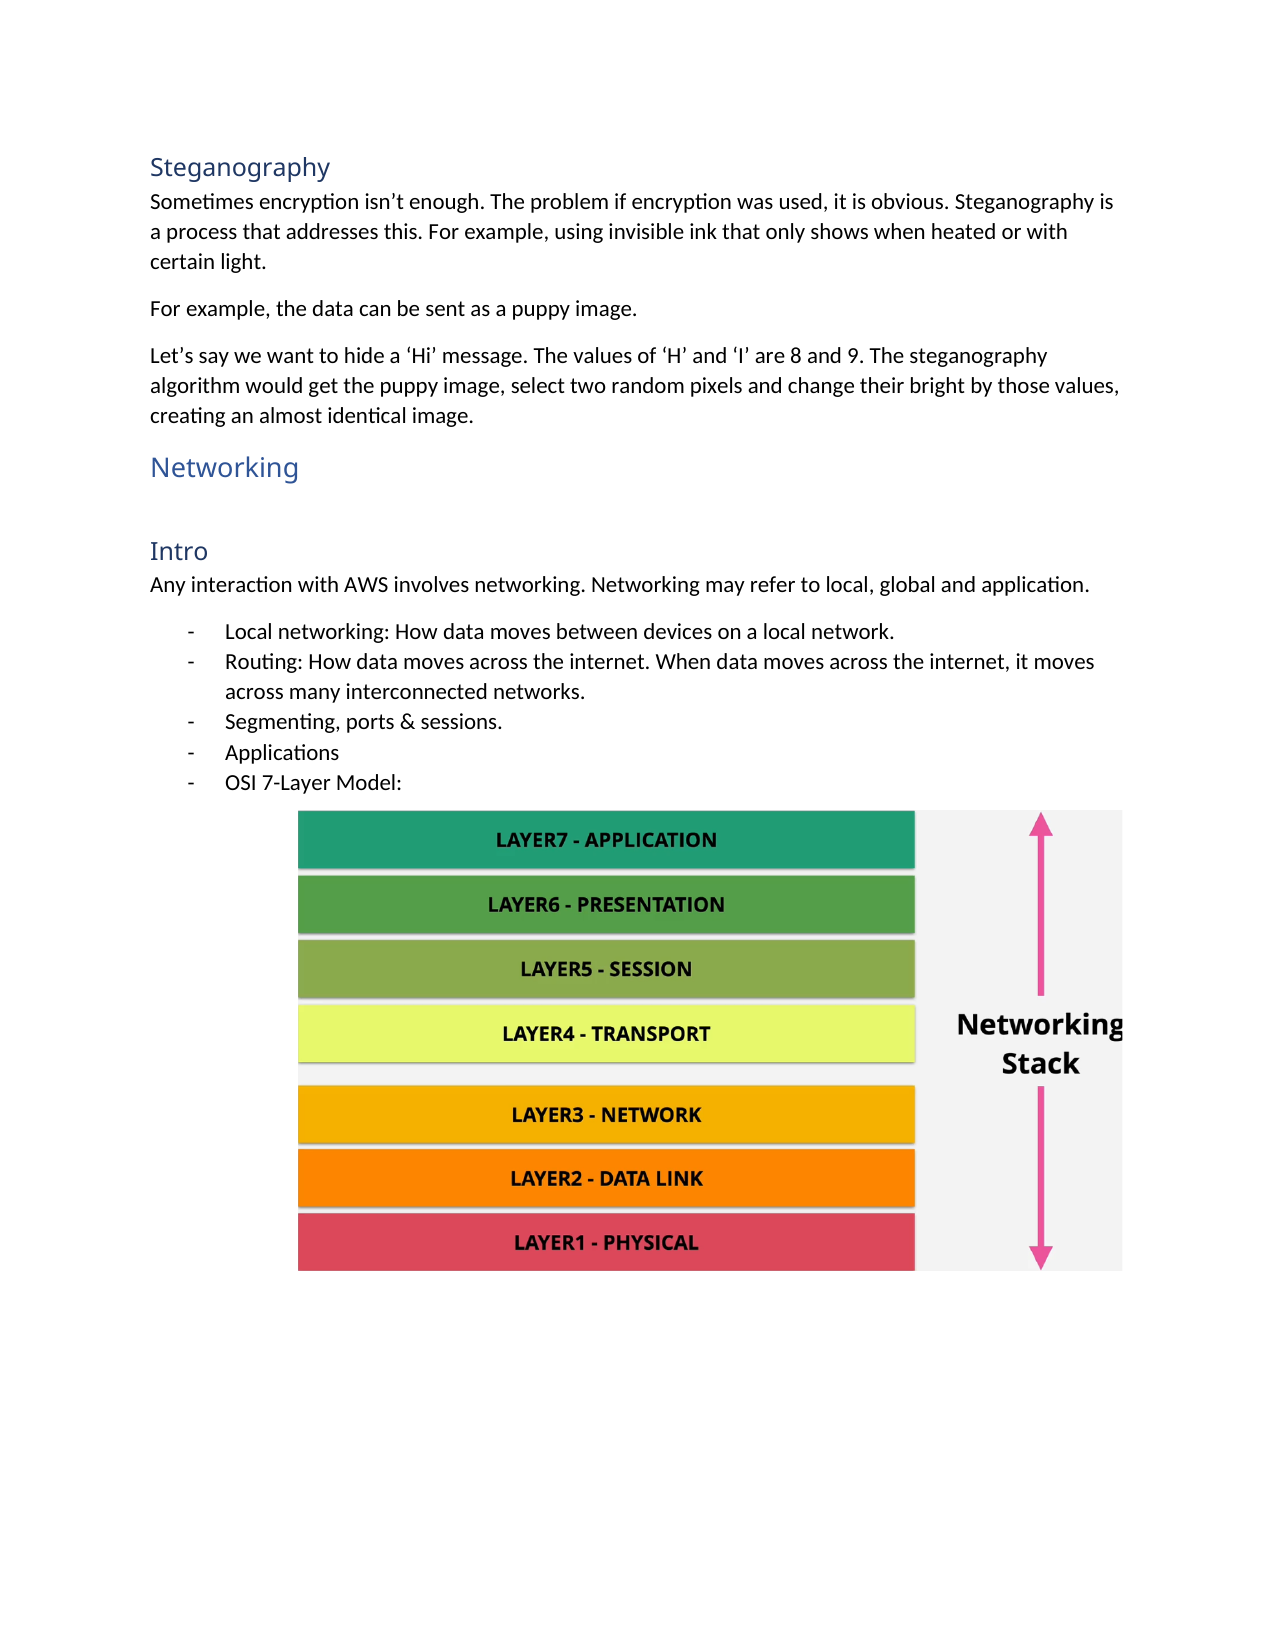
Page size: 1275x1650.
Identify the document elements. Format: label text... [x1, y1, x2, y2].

text For example, the data can be sent as a puppy image. [150, 294, 1125, 322]
subtitle Intro [150, 533, 1125, 567]
list OSI 7-Layer Model: [187, 768, 1125, 796]
subtitle Steganography [150, 150, 1125, 184]
list Segmenting, ports & sessions. [187, 707, 1125, 735]
list Applications [187, 738, 1125, 766]
list Routing: How data moves across the internet. When data moves across the internet, it moves across many interconnected networks. [187, 647, 1125, 705]
picture [334, 810, 1125, 1274]
list Local networking: How data moves between devices on a local network. [187, 617, 1125, 645]
text Let’s say we want to hide a ‘Hi’ message. The values of ‘H’ and ‘I’ are 8 and 9. The steganography algorithm would get the puppy image, select two random pixels and change their bright by those values, creating an almost identical image. [150, 341, 1125, 429]
text Sometimes encryption isn’t enough. The problem if encryption was used, it is obvious. Steganography is a process that addresses this. For example, using invisible ink that only shows when heated or with certain light. [150, 187, 1125, 275]
subtitle Networking [150, 448, 1125, 485]
text Any interaction with AWS involves networking. Networking may refer to local, global and application. [150, 570, 1125, 598]
